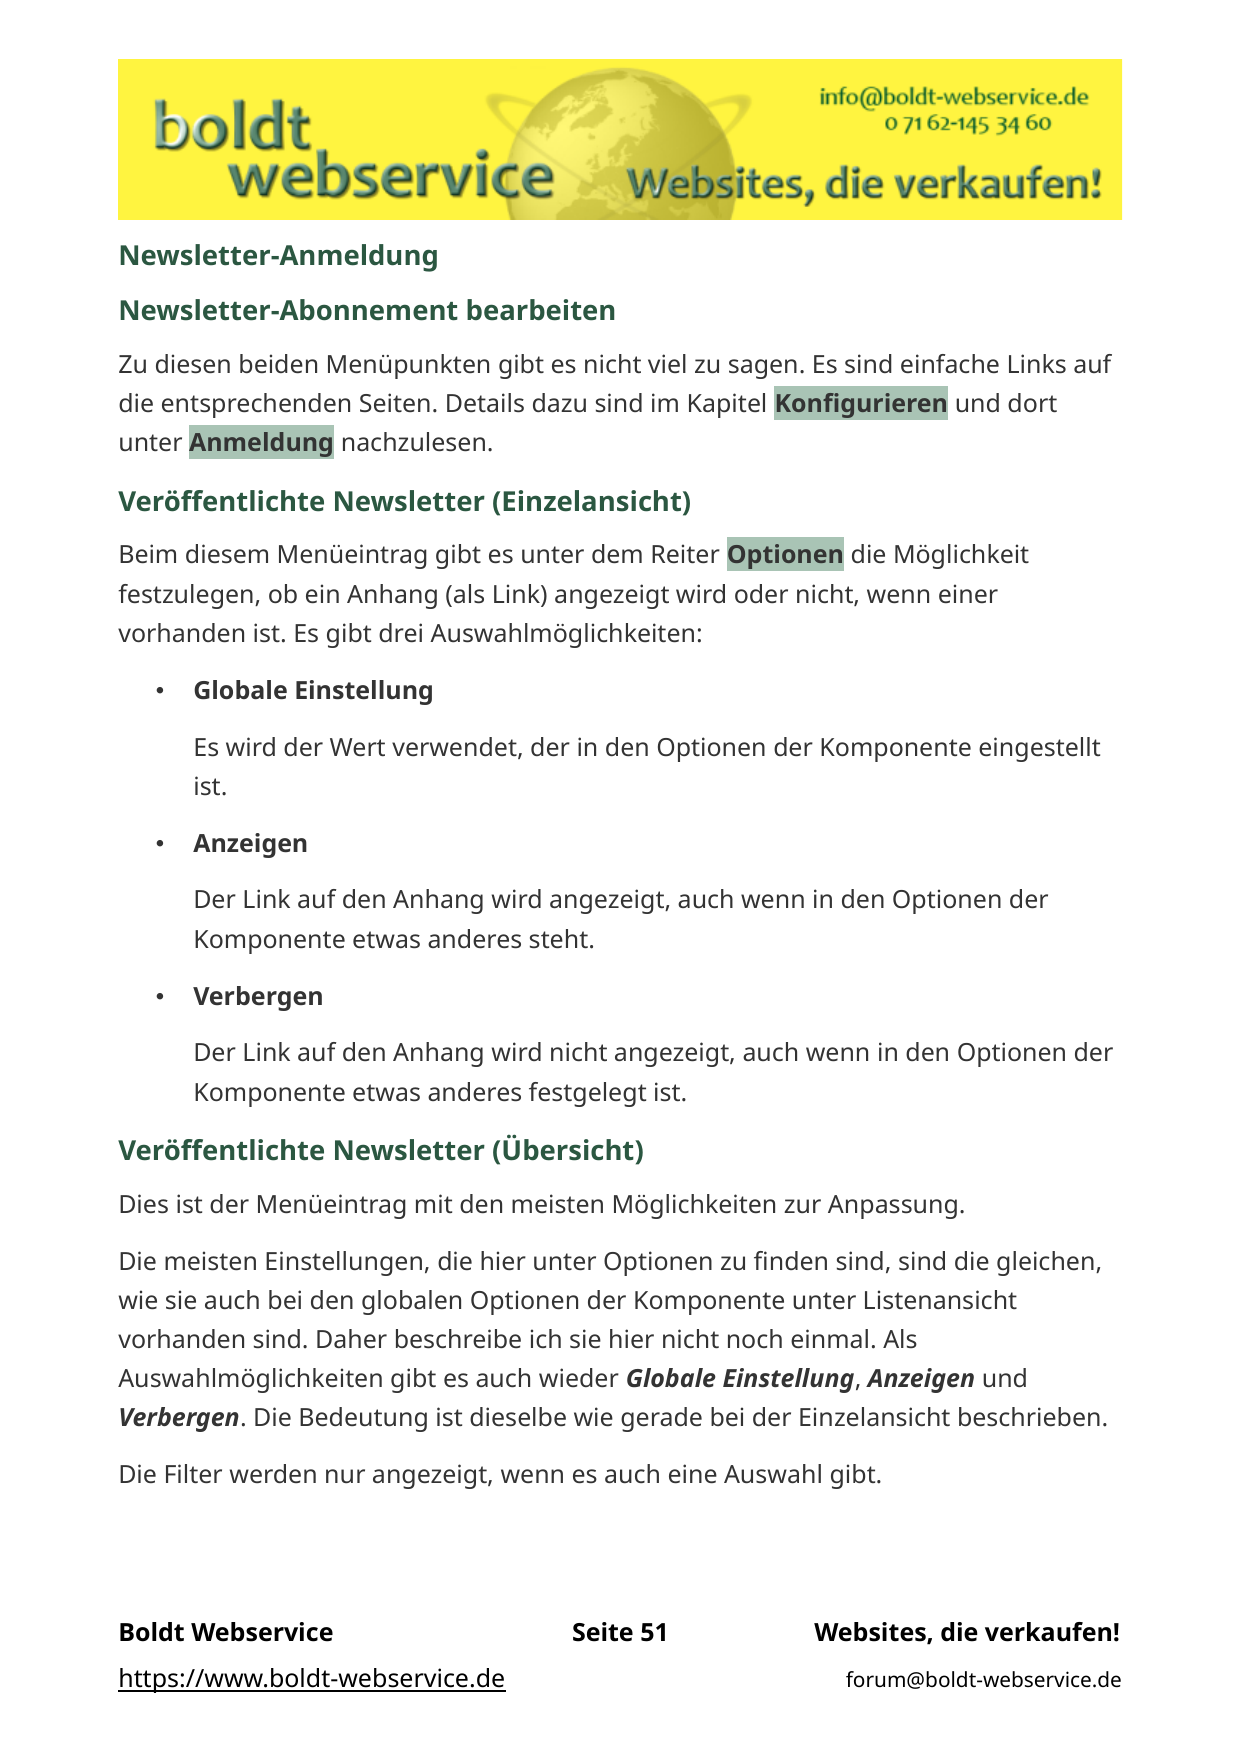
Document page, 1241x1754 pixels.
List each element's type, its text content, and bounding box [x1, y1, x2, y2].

text Die Filter werden nur angezeigt, wenn es auch eine Auswahl gibt. [118, 1457, 1122, 1491]
subtitle Newsletter-Anmeldung [118, 236, 1122, 274]
text Die meisten Einstellungen, die hier unter Optionen zu finden sind, sind die gleichen, wie sie auch bei den globalen Optionen der Komponente unter Listenansicht vorhanden sind. Daher beschreibe ich sie hier nicht noch einmal. Als Auswahlmöglichkeiten gibt es auch wieder Globale Einstellung, Anzeigen und Verbergen. Die Bedeutung ist dieselbe wie gerade bei der Einzelansicht beschrieben. [118, 1243, 1122, 1434]
list Der Link auf den Anhang wird angezeigt, auch wenn in den Optionen der Komponente etwas anderes steht. [156, 882, 1122, 955]
text Dies ist der Menüeintrag mit den meisten Möglichkeiten zur Anpassung. [118, 1186, 1122, 1220]
subtitle Veröffentlichte Newsletter (Übersicht) [118, 1131, 1122, 1168]
list Der Link auf den Anhang wird nicht angezeigt, auch wenn in den Optionen der Komponente etwas anderes festgelegt ist. [156, 1035, 1122, 1108]
subtitle Newsletter-Abonnement bearbeiten [118, 291, 1122, 329]
text Zu diesen beiden Menüpunkten gibt es nicht viel zu sagen. Es sind einfache Links auf die entsprechenden Seiten. Details dazu sind im Kapitel Konfigurieren und dort unter Anmeldung nachzulesen. [118, 347, 1122, 459]
picture [118, 59, 1123, 220]
list Anzeigen [156, 825, 1122, 859]
text Beim diesem Menüeintrag gibt es unter dem Reiter Optionen die Möglichkeit festzulegen, ob ein Anhang (als Link) angezeigt wird oder nicht, wenn einer vorhanden ist. Es gibt drei Auswahlmöglichkeiten: [118, 537, 1122, 649]
subtitle Veröffentlichte Newsletter (Einzelansicht) [118, 482, 1122, 519]
list Globale Einstellung [156, 672, 1122, 706]
list Verbergen [156, 978, 1122, 1012]
list Es wird der Wert verwendet, der in den Optionen der Komponente eingestellt ist. [156, 729, 1122, 802]
